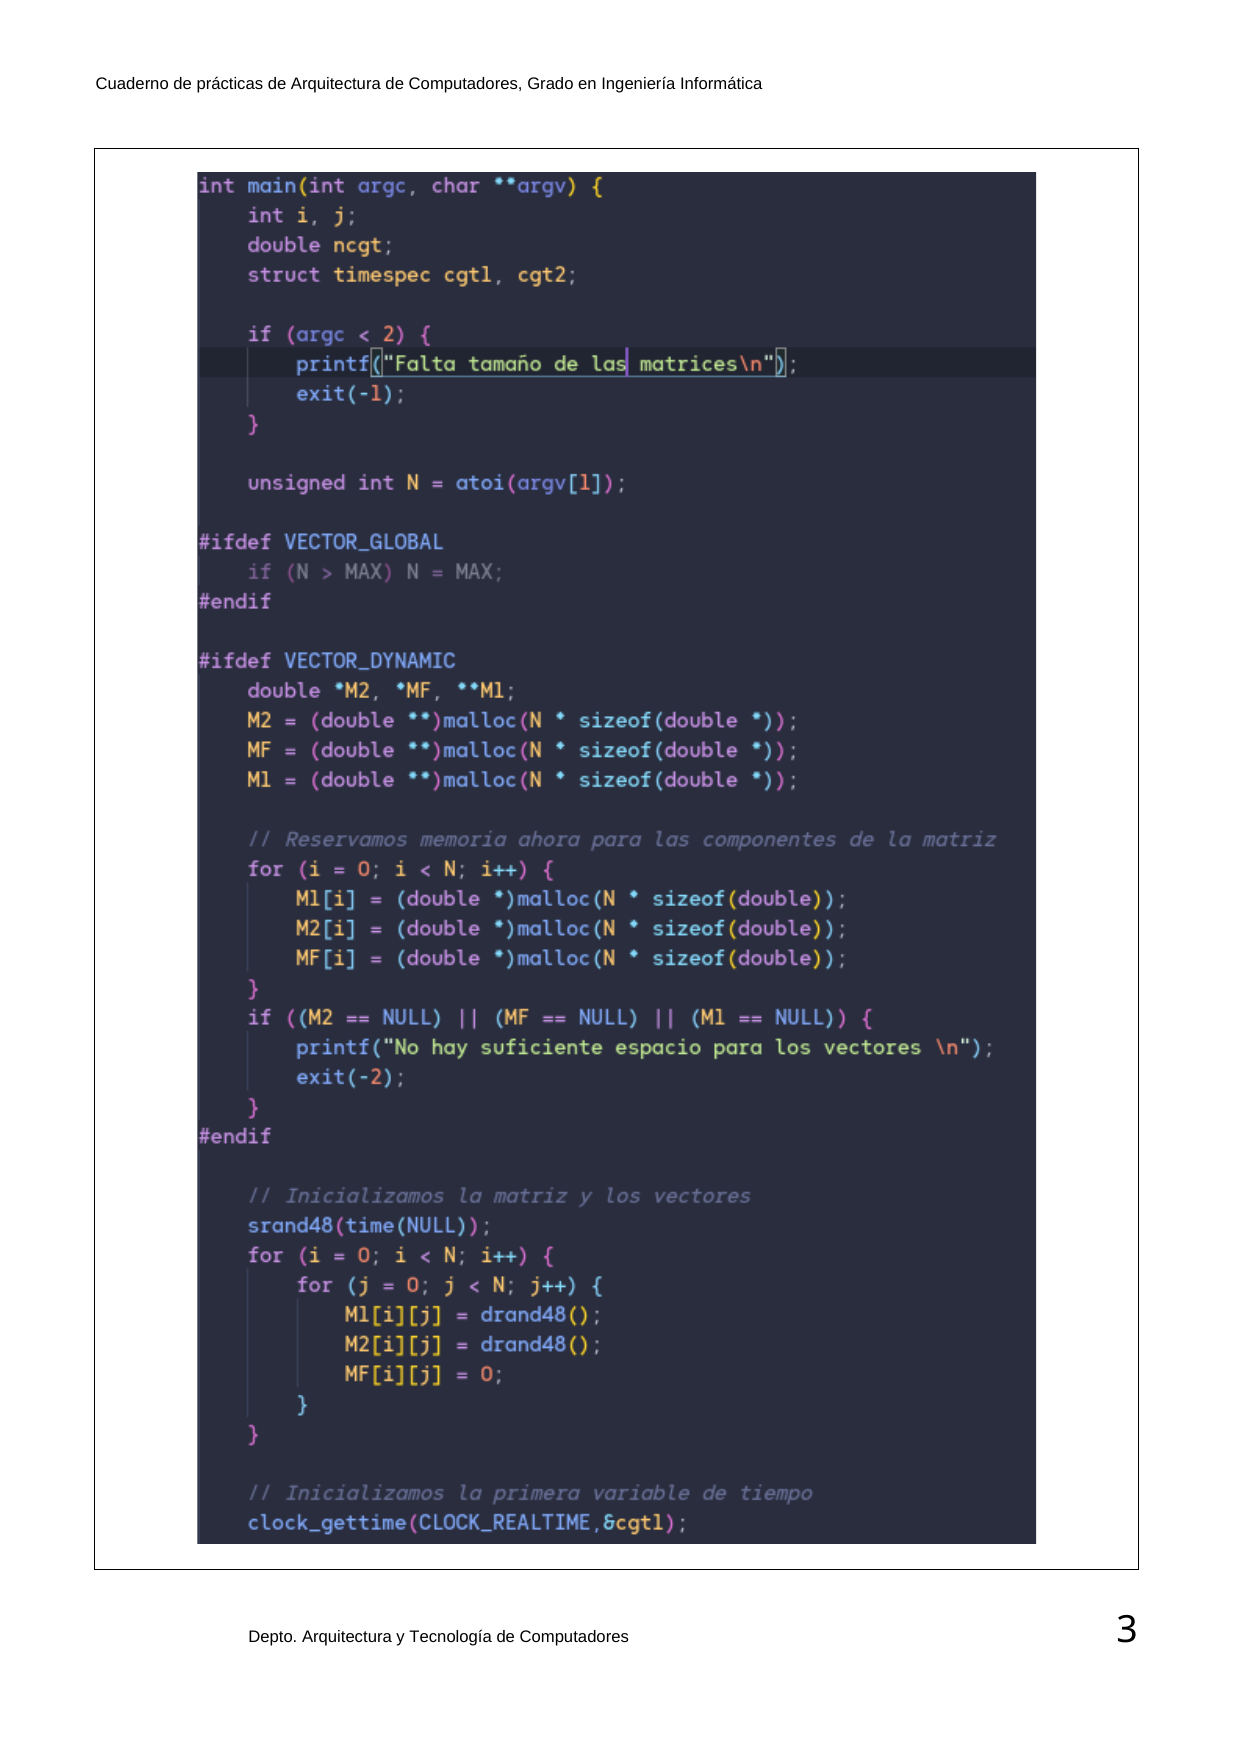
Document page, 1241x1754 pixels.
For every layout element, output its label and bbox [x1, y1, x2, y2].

table_header [95, 149, 1138, 1569]
picture [197, 172, 1037, 1544]
